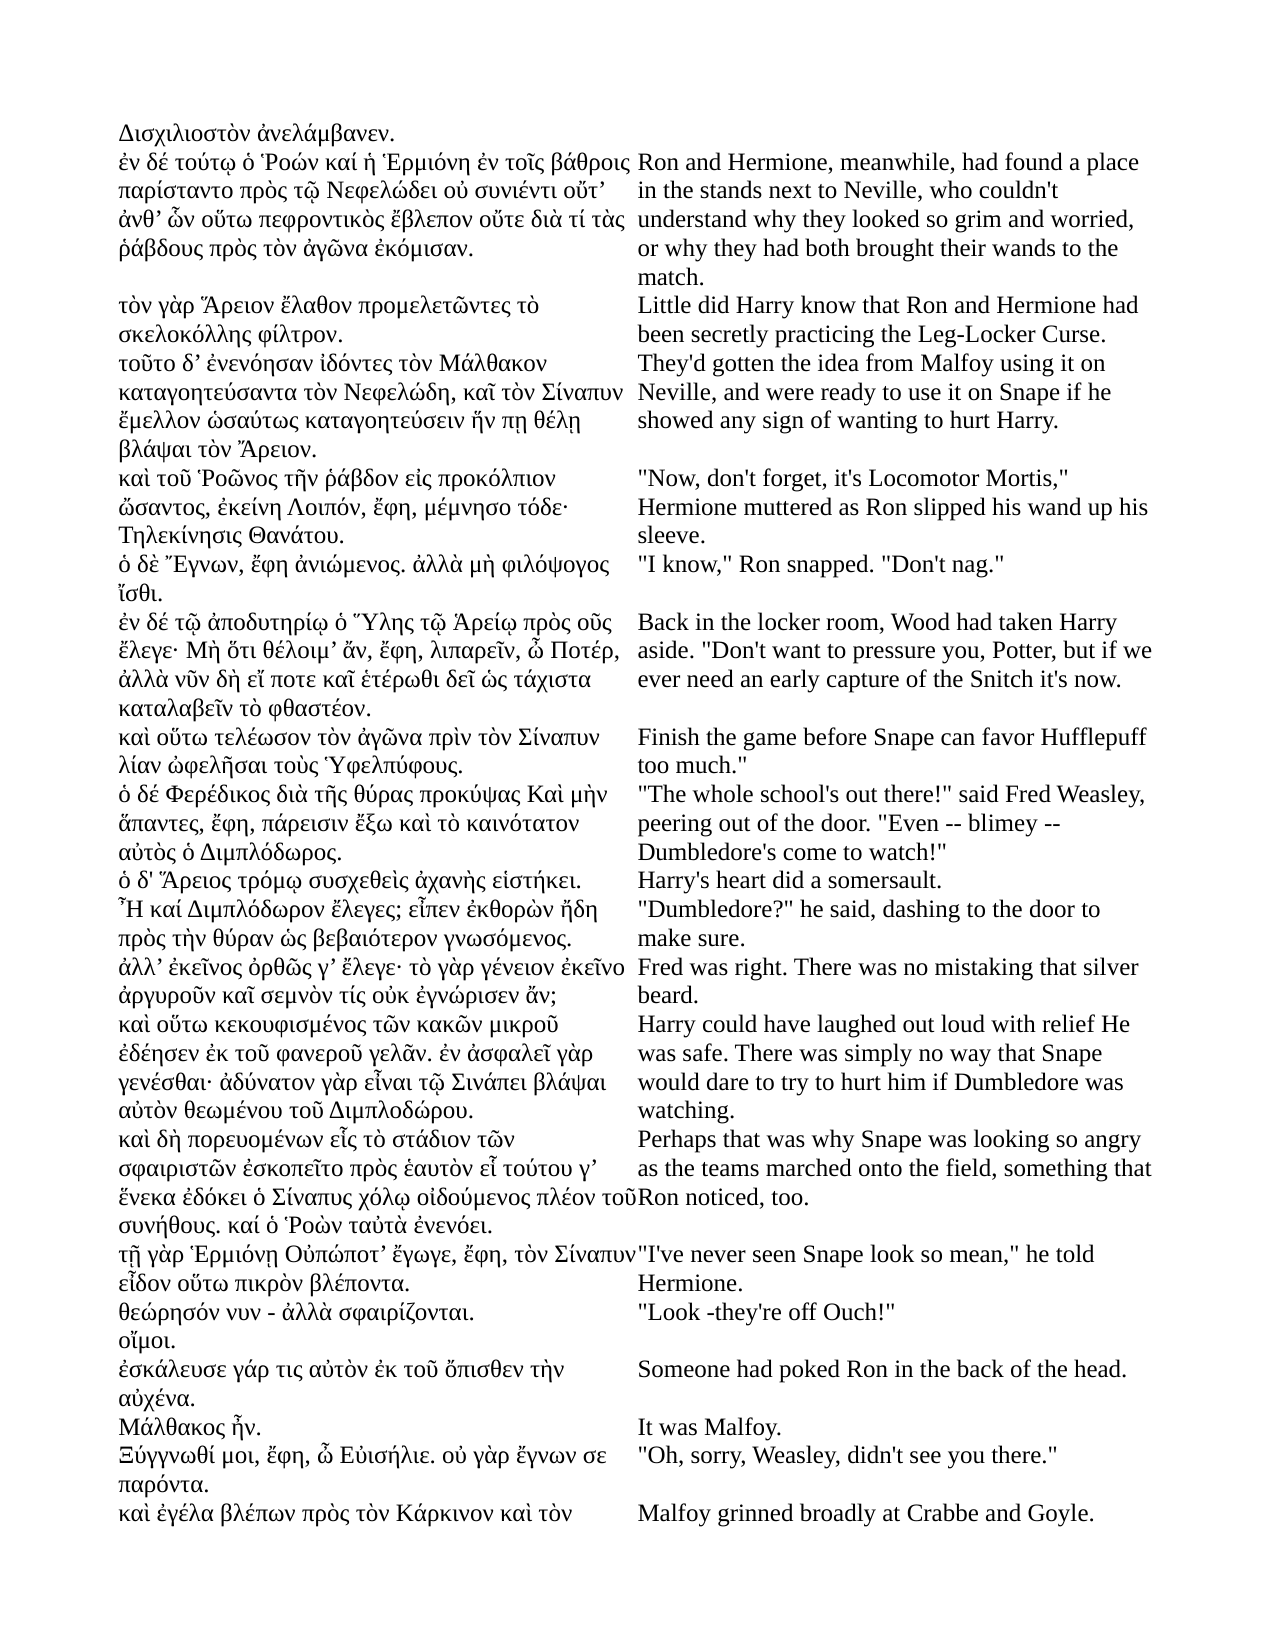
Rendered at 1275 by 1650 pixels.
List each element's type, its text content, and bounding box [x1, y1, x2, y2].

table_cell Little did Harry know that Ron and Hermione had been secretly practicing the Leg-Locker Curse. [637, 291, 1157, 348]
table_cell ἐν δέ τῷ ἀποδυτηρίῳ ὁ Ὕλης τῷ Ἁρείῳ πρὸς οῦς ἔλεγε· Μὴ ὅτι θέλοιμ’ ἄν, ἔφη, λιπαρεῖν, ὦ Ποτέρ, ἀλλὰ νῦν δὴ εἴ ποτε καῖ ἑτέρωθι δεῖ ὡς τάχιστα καταλαβεῖν τὸ φθαστέον. [118, 607, 637, 722]
table_cell τοῦτο δ’ ἐνενόησαν ἰδόντες τὸν Μάλθακον καταγοητεύσαντα τὸν Νεφελώδη, καῖ τὸν Σίναπυν ἔμελλον ὡσαύτως καταγοητεύσειν ἥν πῃ θέλῃ βλάψαι τὸν Ἄρειον. [118, 348, 637, 463]
table_cell καὶ οὕτω κεκουφισμένος τῶν κακῶν μικροῦ ἐδέησεν ἐκ τοῦ φανεροῦ γελᾶν. ἐν ἀσφαλεῖ γὰρ γενέσθαι· ἀδύνατον γὰρ εἶναι τῷ Σινάπει βλάψαι αὐτὸν θεωμένου τοῦ Διμπλοδώρου. [118, 1009, 637, 1124]
table_cell καὶ δὴ πορευομένων εἷς τὸ στάδιον τῶν σφαιριστῶν ἐσκοπεῖτο πρὸς ἑαυτὸν εἷ τούτου γ’ ἕνεκα ἐδόκει ὁ Σίναπυς χόλῳ οἰδούμενος πλέον τοῦ συνήθους. καί ὁ Ῥοὼν ταὐτὰ ἐνενόει. [118, 1124, 637, 1239]
table_cell "Look -they're off Ouch!" [637, 1297, 1157, 1354]
table_cell Finish the game before Snape can favor Hufflepuff too much." [637, 722, 1157, 779]
table_cell It was Malfoy. [637, 1412, 1157, 1441]
table_cell "The whole school's out there!" said Fred Weasley, peering out of the door. "Even -- blimey -- Dumbledore's come to watch!" [637, 779, 1157, 866]
table_cell "Dumbledore?" he said, dashing to the door to make sure. [637, 894, 1157, 952]
table_cell ὁ δέ Φερέδικος διὰ τῆς θύρας προκύψας Καὶ μὴν ἅπαντες, ἔφη, πάρεισιν ἔξω καὶ τὸ καινότατον αὐτὸς ὁ Διμπλόδωρος. [118, 779, 637, 866]
table_cell Malfoy grinned broadly at Crabbe and Goyle. [637, 1498, 1157, 1527]
table_cell [637, 118, 1157, 147]
table_cell Δισχιλιοστὸν ἀνελάμβανεν. [118, 118, 637, 147]
table_cell Ξύγγνωθί μοι, ἔφη, ὦ Εὐισήλιε. οὐ γὰρ ἔγνων σε παρόντα. [118, 1441, 637, 1498]
table_cell Someone had poked Ron in the back of the head. [637, 1354, 1157, 1412]
table_cell Ἦ καί Διμπλόδωρον ἔλεγες; εἶπεν ἐκθορὼν ἤδη πρὸς τὴν θύραν ὡς βεβαιότερον γνωσόμενος. [118, 894, 637, 952]
table_cell ὁ δ' Ἅρειος τρόμῳ συσχεθεὶς ἀχανὴς εἱστήκει. [118, 866, 637, 894]
table_cell "I know," Ron snapped. "Don't nag." [637, 549, 1157, 607]
table_cell They'd gotten the idea from Malfoy using it on Neville, and were ready to use it on Snape if he showed any sign of wanting to hurt Harry. [637, 348, 1157, 463]
table_cell Back in the locker room, Wood had taken Harry aside. "Don't want to pressure you, Potter, but if we ever need an early capture of the Snitch it's now. [637, 607, 1157, 722]
table_cell "I've never seen Snape look so mean," he told Hermione. [637, 1239, 1157, 1297]
table_cell Μάλθακος ἦν. [118, 1412, 637, 1441]
table_cell καὶ τοῦ Ῥοῶνος τῆν ῥάβδον εἰς προκόλπιον ὤσαντος, ἐκείνη Λοιπόν, ἔφη, μέμνησο τόδε· Τηλεκίνησις Θανάτου. [118, 463, 637, 549]
table_cell Ron and Hermione, meanwhile, had found a place in the stands next to Neville, who couldn't understand why they looked so grim and worried, or why they had both brought their wands to the match. [637, 147, 1157, 291]
table_cell ἐν δέ τούτῳ ὁ Ῥοών καί ἡ Ἑρμιόνη ἐν τοῖς βάθροις παρίσταντο πρὸς τῷ Νεφελώδει οὐ συνιέντι οὔτ’ ἀνθ’ ὧν οὕτω πεφροντικὸς ἔβλεπον οὔτε διὰ τί τὰς ῥάβδους πρὸς τὸν ἀγῶνα ἐκόμισαν. [118, 147, 637, 291]
table_cell Harry's heart did a somersault. [637, 866, 1157, 894]
table_cell "Oh, sorry, Weasley, didn't see you there." [637, 1441, 1157, 1498]
table_cell Perhaps that was why Snape was looking so angry as the teams marched onto the field, something that Ron noticed, too. [637, 1124, 1157, 1239]
table_cell καὶ οὕτω τελέωσον τὸν ἀγῶνα πρὶν τὸν Σίναπυν λίαν ὠφελῆσαι τοὺς Ὑφελπύφους. [118, 722, 637, 779]
table_cell καὶ ἐγέλα βλέπων πρὸς τὸν Κάρκινον καὶ τὸν [118, 1498, 637, 1527]
table_cell τῇ γὰρ Ἑρμιόνῃ Οὐπώποτ’ ἔγωγε, ἔφη, τὸν Σίναπυν εἶδον οὕτω πικρὸν βλέποντα. [118, 1239, 637, 1297]
table_cell "Now, don't forget, it's Locomotor Mortis," Hermione muttered as Ron slipped his wand up his sleeve. [637, 463, 1157, 549]
table_cell τὸν γὰρ Ἅρειον ἔλαθον προμελετῶντες τὸ σκελοκόλλης φίλτρον. [118, 291, 637, 348]
table_cell Harry could have laughed out loud with relief He was safe. There was simply no way that Snape would dare to try to hurt him if Dumbledore was watching. [637, 1009, 1157, 1124]
table_cell ἀλλ’ ἐκεῖνος ὀρθῶς γ’ ἔλεγε· τὸ γὰρ γένειον ἐκεῖνο ἀργυροῦν καῖ σεμνὸν τίς οὐκ ἐγνώρισεν ἄν; [118, 952, 637, 1009]
table_cell ὁ δὲ Ἔγνων, ἔφη ἀνιώμενος. ἀλλὰ μὴ φιλόψογος ἴσθι. [118, 549, 637, 607]
table_cell Fred was right. There was no mistaking that silver beard. [637, 952, 1157, 1009]
table_cell ἐσκάλευσε γάρ τις αὐτὸν ἐκ τοῦ ὄπισθεν τὴν αὐχένα. [118, 1354, 637, 1412]
table_cell θεώρησόν νυν - ἀλλὰ σφαιρίζονται. οἴμοι. [118, 1297, 637, 1354]
